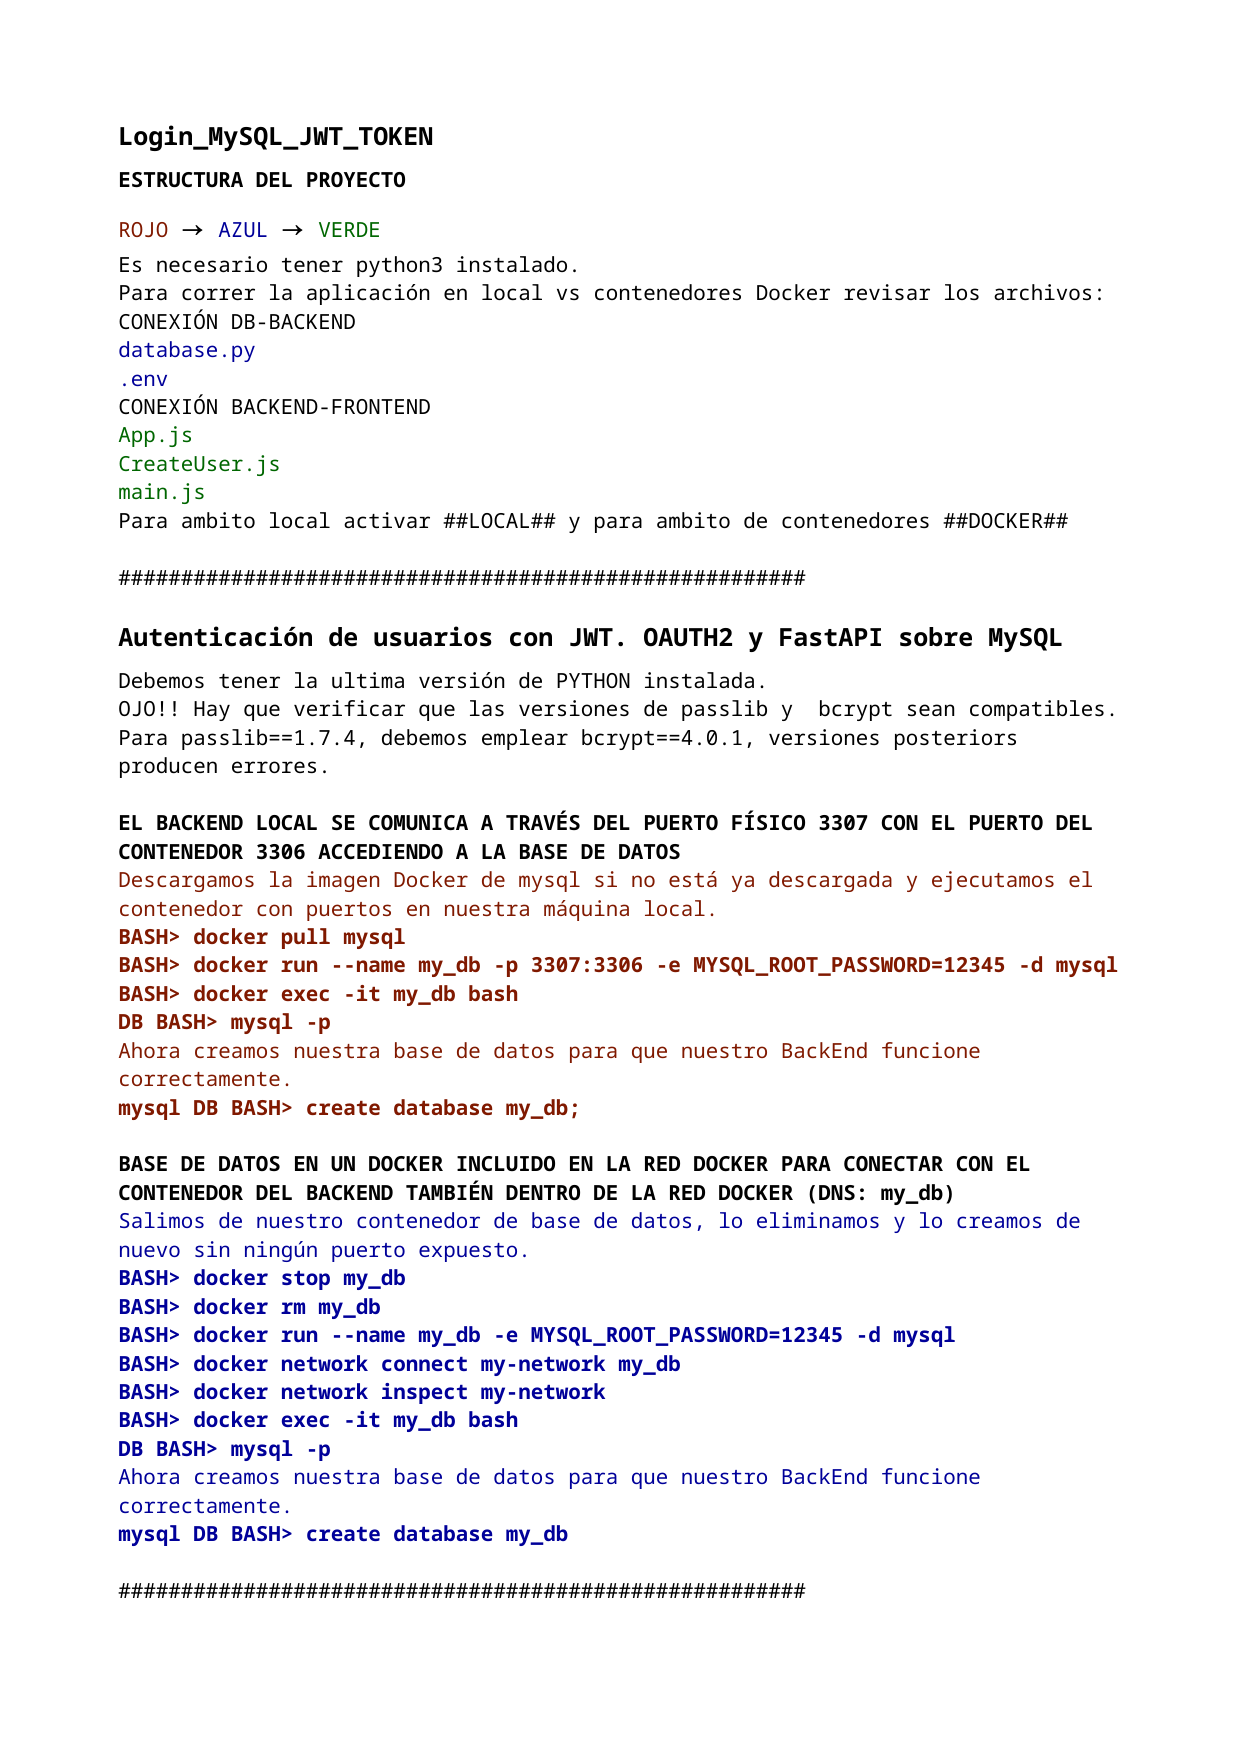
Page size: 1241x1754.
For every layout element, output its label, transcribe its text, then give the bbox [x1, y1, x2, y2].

text mysql DB BASH> create database my_db; [118, 1093, 1122, 1121]
text Autenticación de usuarios con JWT. OAUTH2 y FastAPI sobre MySQL [118, 619, 1122, 654]
text ####################################################### [118, 1576, 1122, 1604]
text BASH> docker network inspect my-network [118, 1377, 1122, 1406]
text DB BASH> mysql -p [118, 1434, 1122, 1462]
text CONEXIÓN BACKEND-FRONTEND [118, 392, 1122, 421]
text DB BASH> mysql -p [118, 1007, 1122, 1036]
text BASH> docker pull mysql [118, 922, 1122, 951]
text CONEXIÓN DB-BACKEND [118, 307, 1122, 335]
text Es necesario tener python3 instalado. [118, 250, 1122, 278]
text BASH> docker run --name my_db -e MYSQL_ROOT_PASSWORD=12345 -d mysql [118, 1320, 1122, 1349]
text ####################################################### [118, 563, 1122, 591]
text mysql DB BASH> create database my_db [118, 1519, 1122, 1548]
text Salimos de nuestro contenedor de base de datos, lo eliminamos y lo creamos de nuevo sin ningún puerto expuesto. [118, 1206, 1122, 1263]
text BASH> docker stop my_db [118, 1263, 1122, 1292]
text ROJO → AZUL → VERDE [118, 193, 1122, 250]
text Descargamos la imagen Docker de mysql si no está ya descargada y ejecutamos el contenedor con puertos en nuestra máquina local. [118, 865, 1122, 922]
text database.py [118, 335, 1122, 364]
text ESTRUCTURA DEL PROYECTO [118, 165, 1122, 193]
text BASH> docker rm my_db [118, 1292, 1122, 1320]
text Debemos tener la ultima versión de PYTHON instalada. [118, 666, 1122, 694]
text Para ambito local activar ##LOCAL## y para ambito de contenedores ##DOCKER## [118, 506, 1122, 534]
text BASH> docker exec -it my_db bash [118, 979, 1122, 1007]
text Ahora creamos nuestra base de datos para que nuestro BackEnd funcione correctamente. [118, 1036, 1122, 1093]
text App.js [118, 421, 1122, 449]
text Para passlib==1.7.4, debemos emplear bcrypt==4.0.1, versiones posteriors producen errores. [118, 723, 1122, 780]
text CreateUser.js [118, 449, 1122, 477]
text BASH> docker exec -it my_db bash [118, 1406, 1122, 1434]
text Login_MySQL_JWT_TOKEN [118, 118, 1122, 152]
text .env [118, 364, 1122, 392]
text Ahora creamos nuestra base de datos para que nuestro BackEnd funcione correctamente. [118, 1462, 1122, 1519]
text EL BACKEND LOCAL SE COMUNICA A TRAVÉS DEL PUERTO FÍSICO 3307 CON EL PUERTO DEL CONTENEDOR 3306 ACCEDIENDO A LA BASE DE DATOS [118, 808, 1122, 865]
text BASE DE DATOS EN UN DOCKER INCLUIDO EN LA RED DOCKER PARA CONECTAR CON EL CONTENEDOR DEL BACKEND TAMBIÉN DENTRO DE LA RED DOCKER (DNS: my_db) [118, 1149, 1122, 1206]
text BASH> docker network connect my-network my_db [118, 1349, 1122, 1377]
text main.js [118, 477, 1122, 506]
text BASH> docker run --name my_db -p 3307:3306 -e MYSQL_ROOT_PASSWORD=12345 -d mysql [118, 951, 1122, 979]
text Para correr la aplicación en local vs contenedores Docker revisar los archivos: [118, 278, 1122, 307]
text OJO!! Hay que verificar que las versiones de passlib y bcrypt sean compatibles. [118, 694, 1122, 723]
